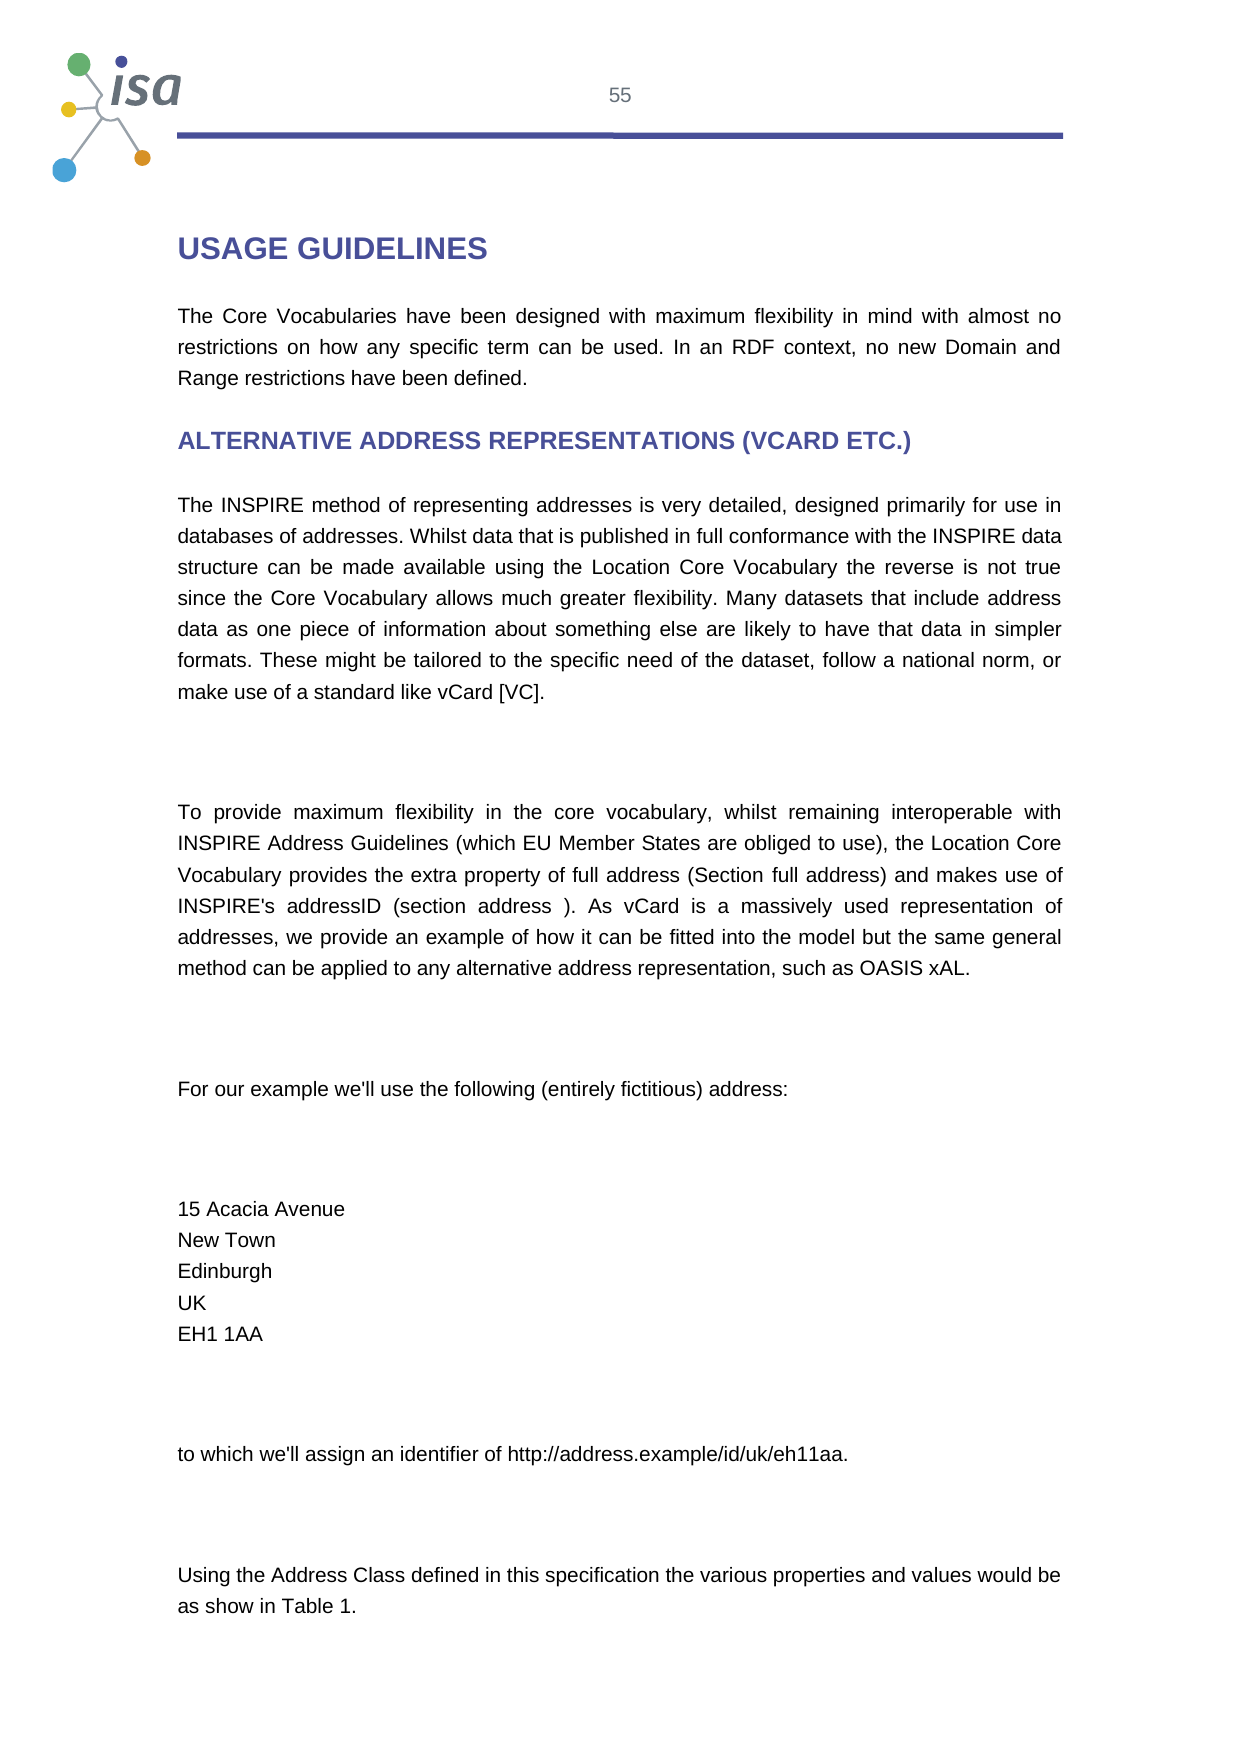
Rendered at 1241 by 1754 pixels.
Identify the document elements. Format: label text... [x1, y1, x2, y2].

text For our example we'll use the following (entirely fictitious) address: [177, 1076, 1063, 1100]
text The INSPIRE method of representing addresses is very detailed, designed primarily for use in databases of addresses. Whilst data that is published in full conformance with the INSPIRE data structure can be made available using the Location Core Vocabulary the reverse is not true since the Core Vocabulary allows much greater flexibility. Many datasets that include address data as one piece of information about something else are likely to have that data in simpler formats. These might be tailored to the specific need of the dataset, follow a national norm, or make use of a standard like vCard [VC]. [177, 493, 1063, 703]
text The Core Vocabularies have been designed with maximum flexibility in mind with almost no restrictions on how any specific term can be used. In an RDF context, no new Domain and Range restrictions have been defined. [177, 304, 1063, 390]
text 15 Acacia Avenue New Town Edinburgh UK EH1 1AA [177, 1197, 1063, 1346]
text Using the Address Class defined in this specification the various properties and values would be as show in Table 1. [177, 1563, 1063, 1618]
text To provide maximum flexibility in the core vocabulary, whilst remaining interoperable with INSPIRE Address Guidelines (which EU Member States are obliged to use), the Location Core Vocabulary provides the extra property of full address (Section 3.5.2) and makes use of INSPIRE's addressID (section 3.5.12). As vCard is a massively used representation of addresses, we provide an example of how it can be fitted into the model but the same general method can be applied to any alternative address representation, such as OASIS xAL. [177, 800, 1063, 980]
subtitle Alternative Address Representations (vCard etc.) [177, 426, 1063, 455]
text to which we'll assign an identifier of http://address.example/id/uk/eh11aa. [177, 1442, 1063, 1466]
subtitle Usage Guidelines [177, 230, 1063, 266]
